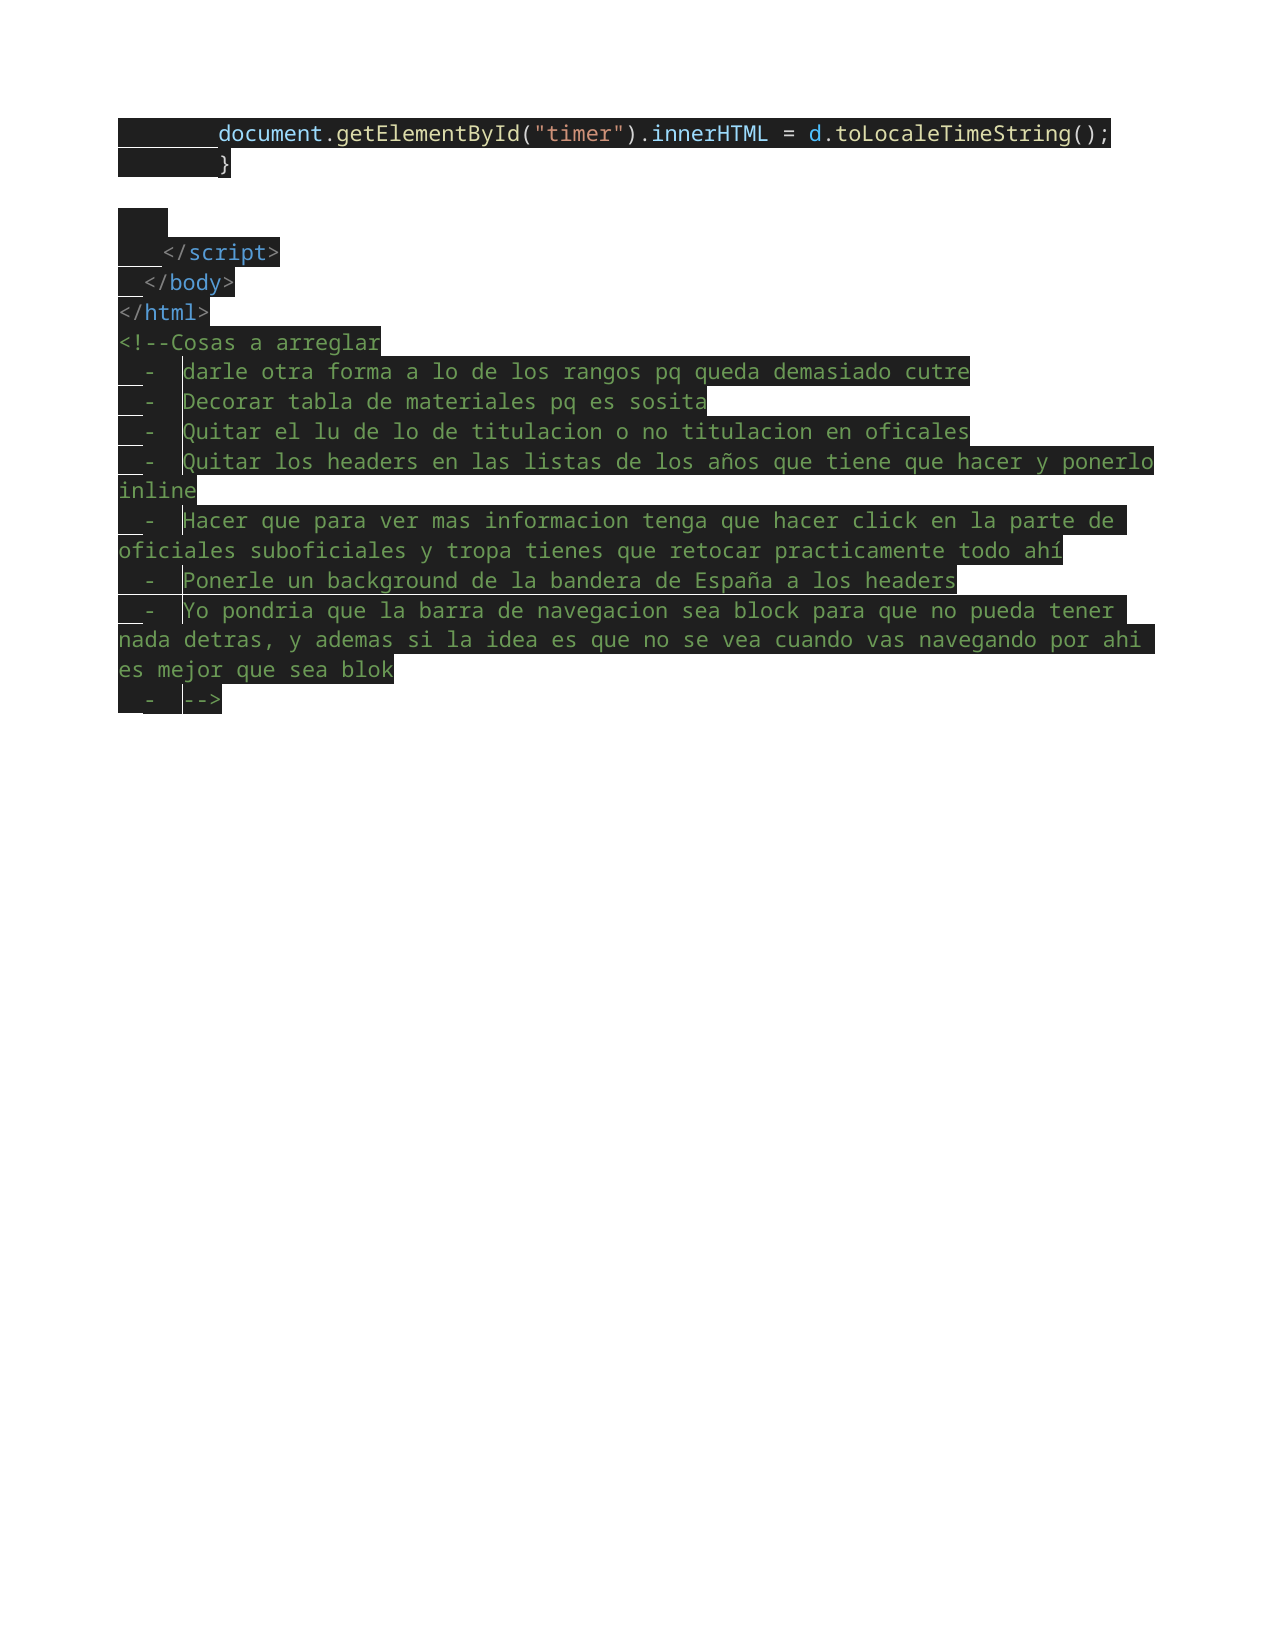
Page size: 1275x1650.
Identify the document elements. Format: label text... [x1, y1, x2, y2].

text - Quitar los headers en las listas de los años que tiene que hacer y ponerlo inline [118, 446, 1157, 505]
text - Yo pondria que la barra de navegacion sea block para que no pueda tener nada detras, y ademas si la idea es que no se vea cuando vas navegando por ahi es mejor que sea blok [118, 594, 1157, 684]
text <!--Cosas a arreglar [118, 326, 1157, 356]
text document.getElementById("timer").innerHTML = d.toLocaleTimeString(); [118, 118, 1157, 148]
text </body> [118, 267, 1157, 297]
text </html> [118, 297, 1157, 326]
text - Decorar tabla de materiales pq es sosita [118, 386, 1157, 416]
text } [118, 148, 1157, 178]
text - darle otra forma a lo de los rangos pq queda demasiado cutre [118, 356, 1157, 386]
text - Hacer que para ver mas informacion tenga que hacer click en la parte de oficiales suboficiales y tropa tienes que retocar practicamente todo ahí [118, 505, 1157, 565]
text - Quitar el lu de lo de titulacion o no titulacion en oficales [118, 416, 1157, 446]
text - --> [118, 684, 1157, 714]
text - Ponerle un background de la bandera de España a los headers [118, 565, 1157, 594]
text </script> [118, 237, 1157, 267]
